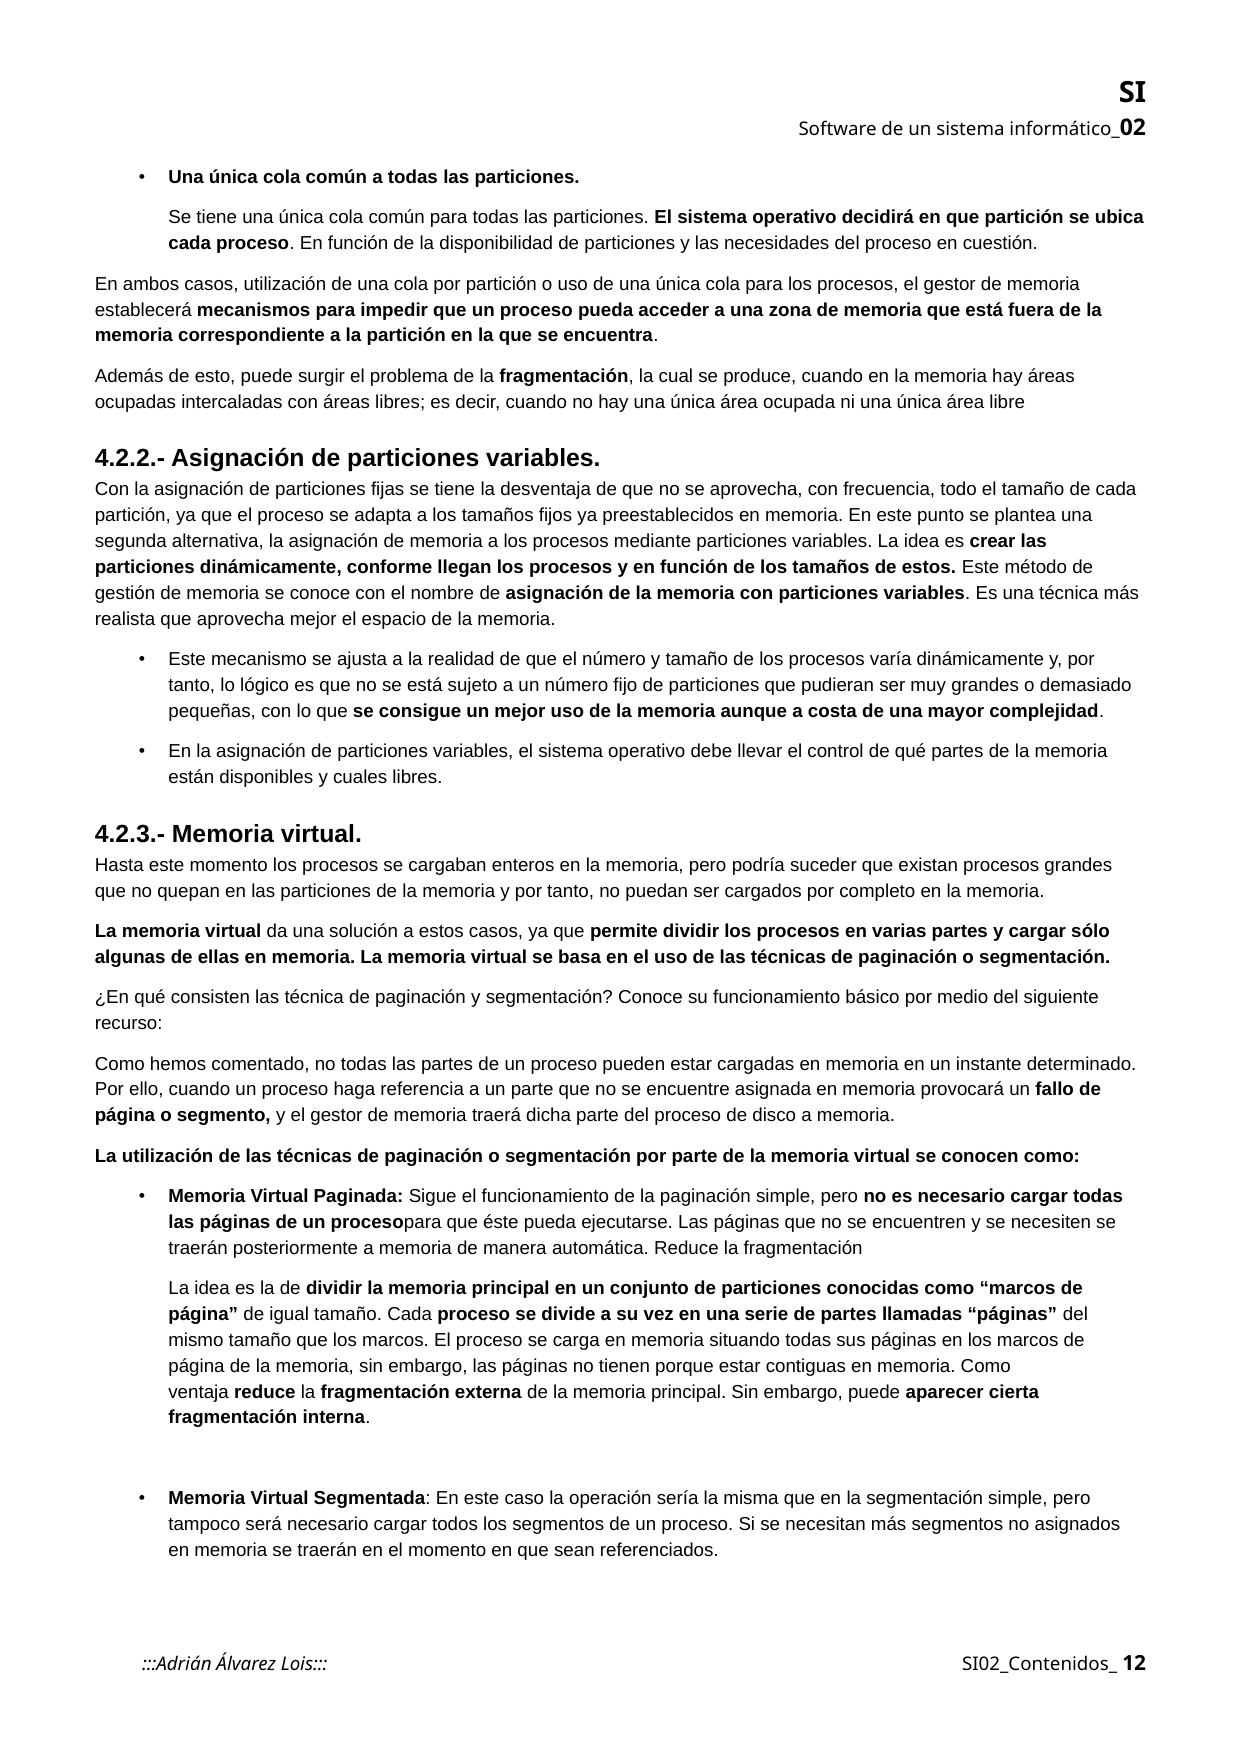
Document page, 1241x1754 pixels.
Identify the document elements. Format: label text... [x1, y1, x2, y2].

list Una única cola común a todas las particiones. [139, 166, 1146, 187]
text En ambos casos, utilización de una cola por partición o uso de una única cola para los procesos, el gestor de memoria establecerá mecanismos para impedir que un proceso pueda acceder a una zona de memoria que está fuera de la memoria correspondiente a la partición en la que se encuentra. [94, 273, 1146, 346]
list En la asignación de particiones variables, el sistema operativo debe llevar el control de qué partes de la memoria están disponibles y cuales libres. [139, 740, 1146, 787]
subtitle 4.2.3.- Memoria virtual. [94, 819, 1146, 847]
subtitle 4.2.2.- Asignación de particiones variables. [94, 443, 1146, 472]
list Este mecanismo se ajusta a la realidad de que el número y tamaño de los procesos varía dinámicamente y, por tanto, lo lógico es que no se está sujeto a un número fijo de particiones que pudieran ser muy grandes o demasiado pequeñas, con lo que se consigue un mejor uso de la memoria aunque a costa de una mayor complejidad. [139, 648, 1146, 721]
text Con la asignación de particiones fijas se tiene la desventaja de que no se aprovecha, con frecuencia, todo el tamaño de cada partición, ya que el proceso se adapta a los tamaños fijos ya preestablecidos en memoria. En este punto se plantea una segunda alternativa, la asignación de memoria a los procesos mediante particiones variables. La idea es crear las particiones dinámicamente, conforme llegan los procesos y en función de los tamaños de estos. Este método de gestión de memoria se conoce con el nombre de asignación de la memoria con particiones variables. Es una técnica más realista que aprovecha mejor el espacio de la memoria. [94, 478, 1146, 629]
list Memoria Virtual Segmentada: En este caso la operación sería la misma que en la segmentación simple, pero tampoco será necesario cargar todos los segmentos de un proceso. Si se necesitan más segmentos no asignados en memoria se traerán en el momento en que sean referenciados. [139, 1487, 1146, 1560]
text La memoria virtual da una solución a estos casos, ya que permite dividir los procesos en varias partes y cargar sólo algunas de ellas en memoria. La memoria virtual se basa en el uso de las técnicas de paginación o segmentación. [94, 920, 1146, 967]
text Además de esto, puede surgir el problema de la fragmentación, la cual se produce, cuando en la memoria hay áreas ocupadas intercaladas con áreas libres; es decir, cuando no hay una única área ocupada ni una única área libre [94, 365, 1146, 412]
list Memoria Virtual Paginada: Sigue el funcionamiento de la paginación simple, pero no es necesario cargar todas las páginas de un procesopara que éste pueda ejecutarse. Las páginas que no se encuentren y se necesiten se traerán posteriormente a memoria de manera automática. Reduce la fragmentación [139, 1185, 1146, 1258]
text La utilización de las técnicas de paginación o segmentación por parte de la memoria virtual se conocen como: [94, 1144, 1146, 1166]
text ¿En qué consisten las técnica de paginación y segmentación? Conoce su funcionamiento básico por medio del siguiente recurso: [94, 986, 1146, 1033]
list Se tiene una única cola común para todas las particiones. El sistema operativo decidirá en que partición se ubica cada proceso. En función de la disponibilidad de particiones y las necesidades del proceso en cuestión. [139, 206, 1146, 254]
text Hasta este momento los procesos se cargaban enteros en la memoria, pero podría suceder que existan procesos grandes que no quepan en las particiones de la memoria y por tanto, no puedan ser cargados por completo en la memoria. [94, 854, 1146, 901]
list La idea es la de dividir la memoria principal en un conjunto de particiones conocidas como “marcos de página” de igual tamaño. Cada proceso se divide a su vez en una serie de partes llamadas “páginas” del mismo tamaño que los marcos. El proceso se carga en memoria situando todas sus páginas en los marcos de página de la memoria, sin embargo, las páginas no tienen porque estar contiguas en memoria. Como ventaja reduce la fragmentación externa de la memoria principal. Sin embargo, puede aparecer cierta fragmentación interna. [139, 1277, 1146, 1428]
text Como hemos comentado, no todas las partes de un proceso pueden estar cargadas en memoria en un instante determinado. Por ello, cuando un proceso haga referencia a un parte que no se encuentre asignada en memoria provocará un fallo de página o segmento, y el gestor de memoria traerá dicha parte del proceso de disco a memoria. [94, 1052, 1146, 1126]
